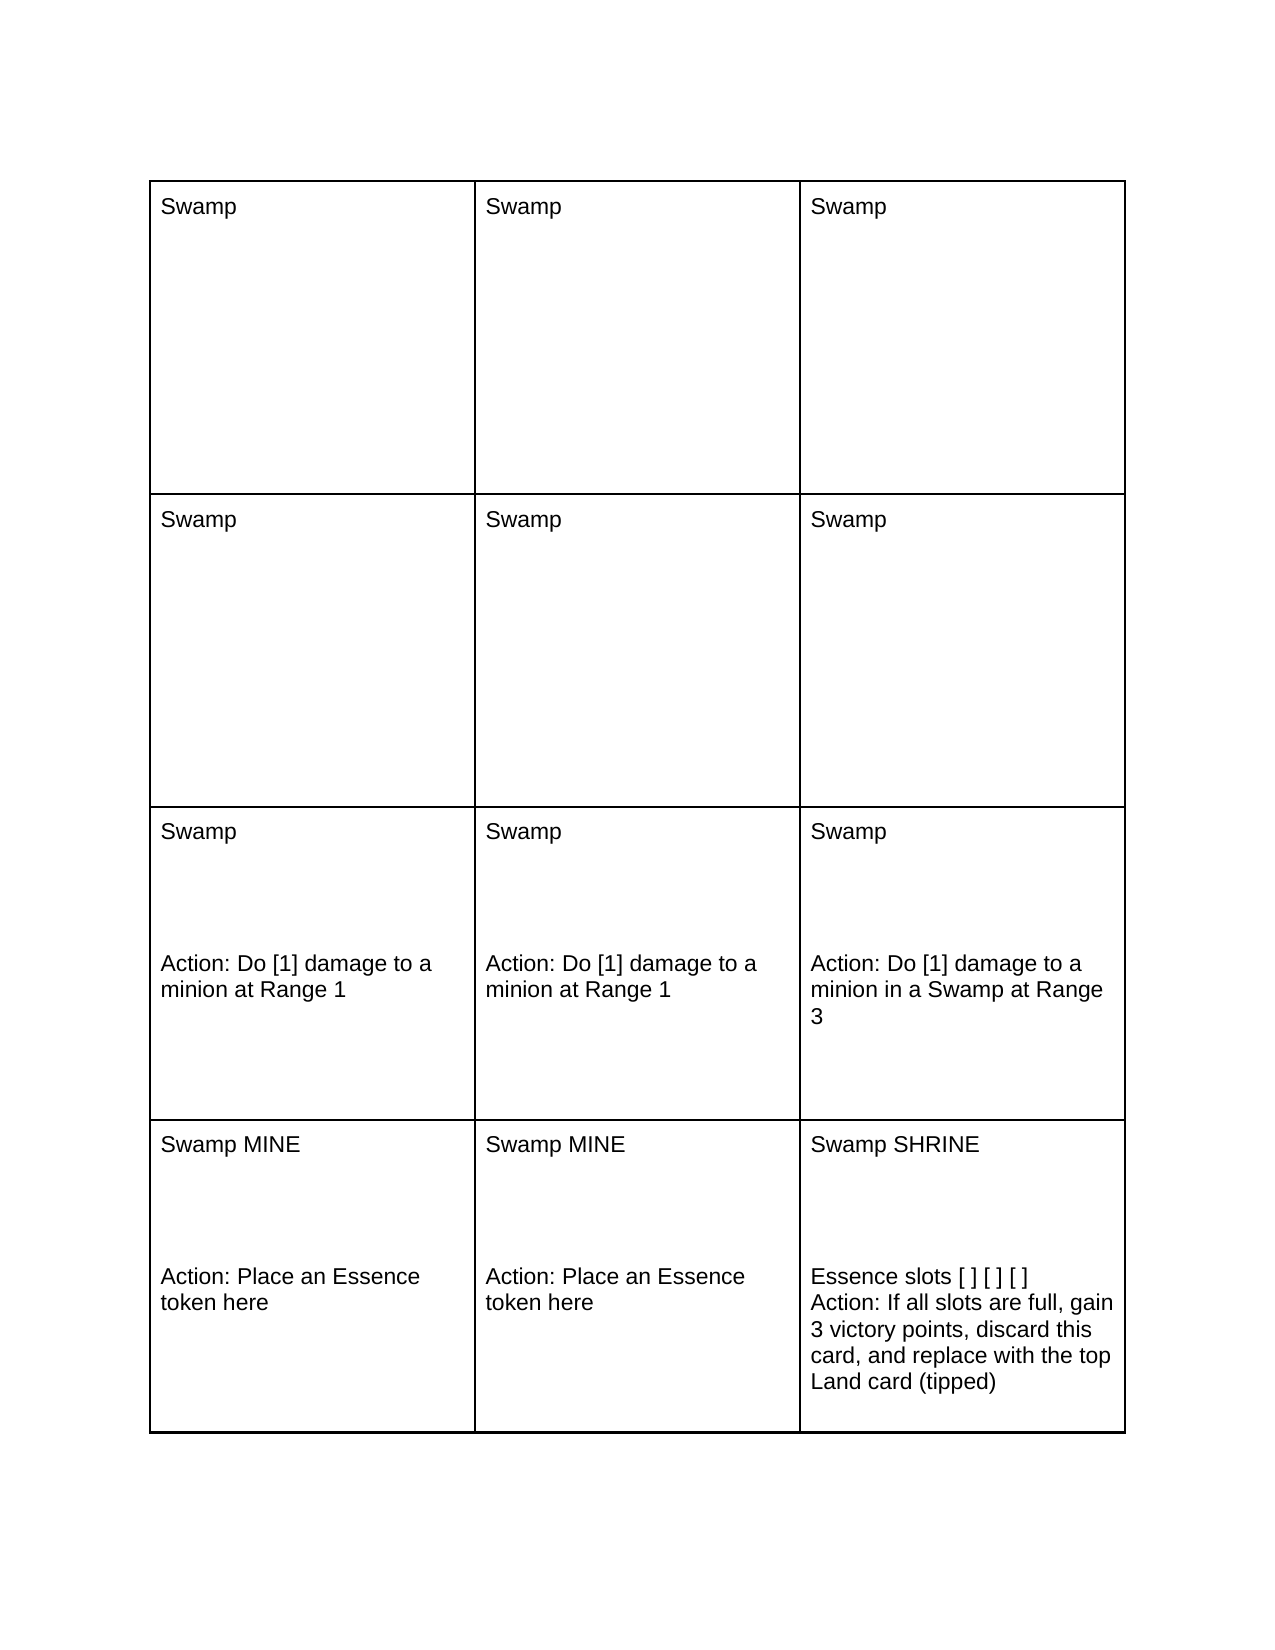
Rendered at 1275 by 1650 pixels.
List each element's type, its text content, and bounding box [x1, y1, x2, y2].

table_cell Swamp [476, 495, 799, 806]
table_header Swamp [476, 182, 799, 493]
table_cell Swamp Action: Do [1] damage to a minion at Range 1 [476, 808, 799, 1119]
table_cell Swamp Action: Do [1] damage to a minion at Range 1 [151, 808, 474, 1119]
table_header Swamp [151, 182, 474, 493]
table_cell Swamp [151, 495, 474, 806]
table_cell Swamp Action: Do [1] damage to a minion in a Swamp at Range 3 [801, 808, 1124, 1119]
table_cell Swamp MINE Action: Place an Essence token here [151, 1121, 474, 1431]
table_header Swamp [801, 182, 1124, 493]
table_cell Swamp [801, 495, 1124, 806]
table_cell Swamp MINE Action: Place an Essence token here [476, 1121, 799, 1431]
table_cell Swamp SHRINE Essence slots [ ] [ ] [ ] Action: If all slots are full, gain 3 victory points, discard this card, and replace with the top Land card (tipped) [801, 1121, 1124, 1431]
